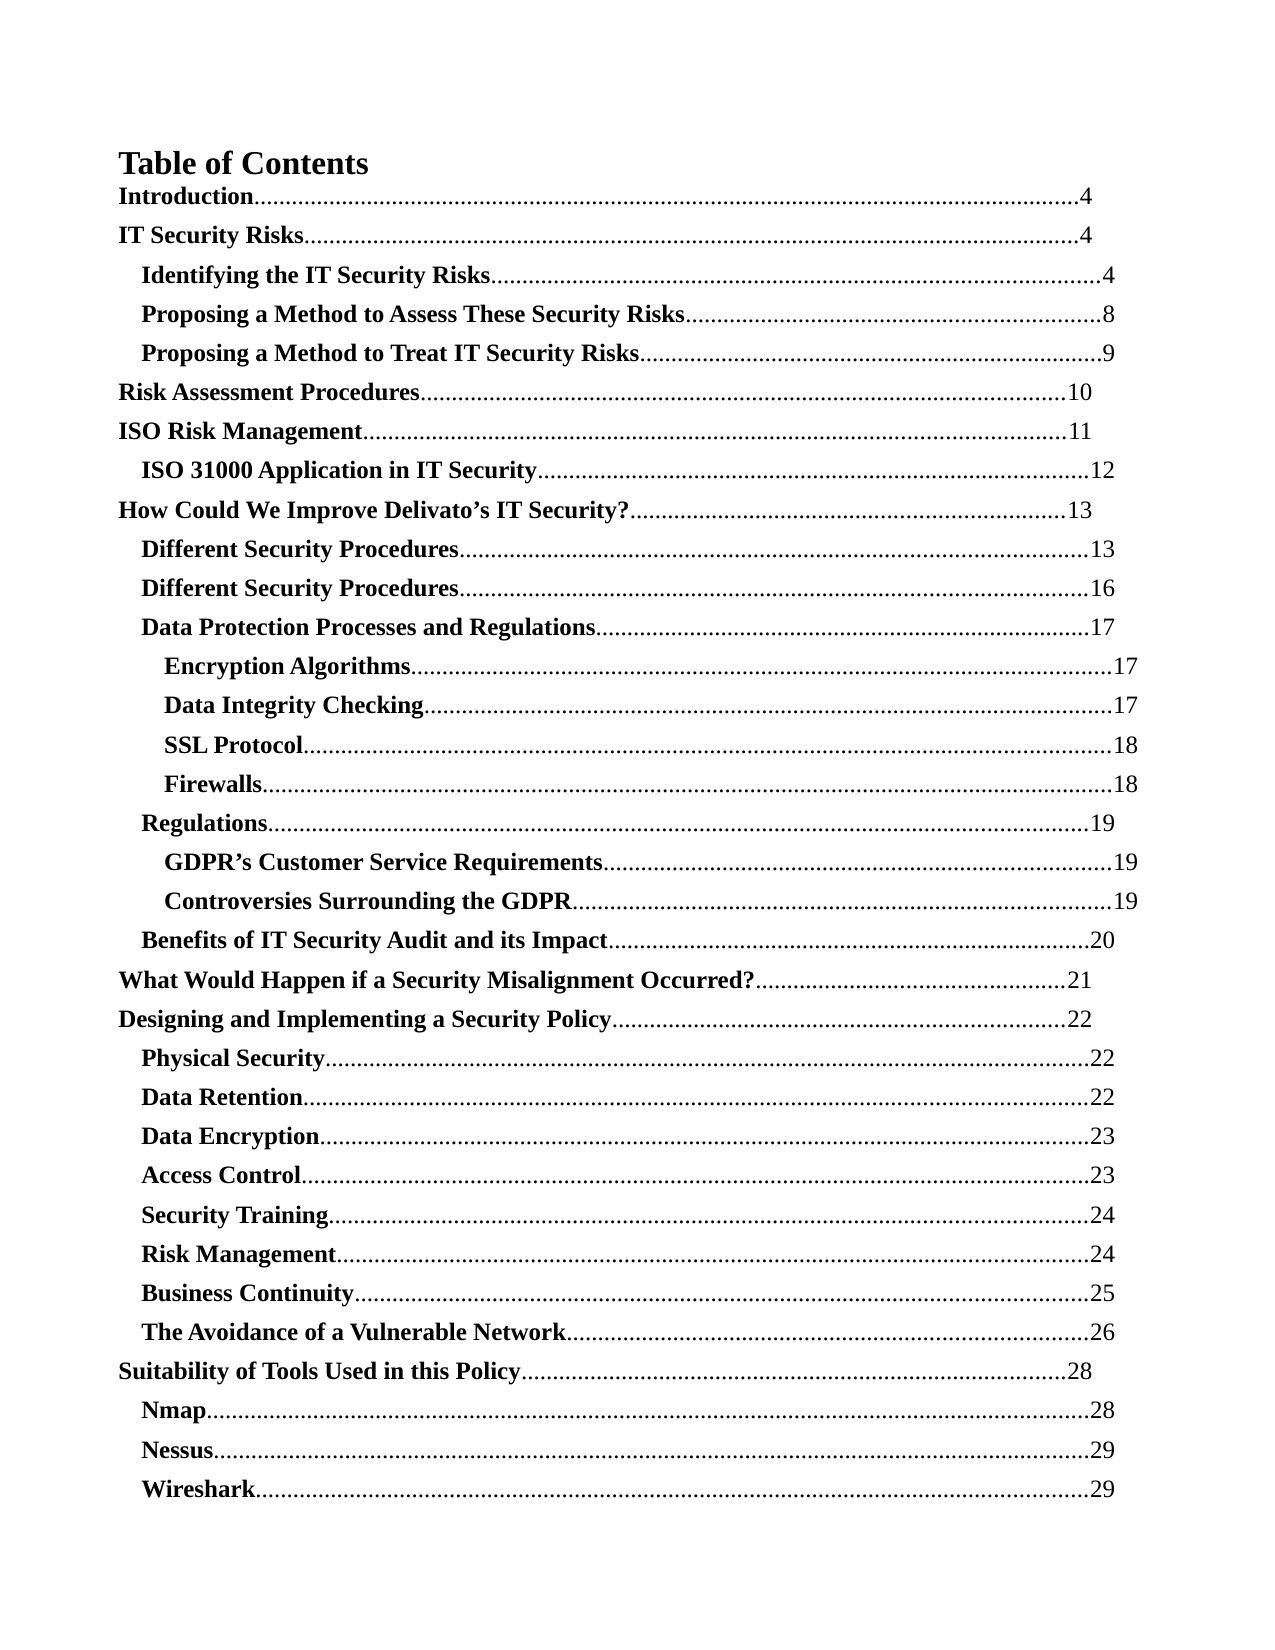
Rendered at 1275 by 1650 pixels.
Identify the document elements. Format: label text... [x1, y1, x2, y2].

text Proposing a Method to Assess These Security Risks 8 [141, 299, 1157, 328]
text Access Control 23 [141, 1161, 1157, 1189]
text Benefits of IT Security Audit and its Impact 20 [141, 926, 1157, 954]
text Business Continuity 25 [141, 1278, 1157, 1307]
text Data Retention 22 [141, 1082, 1157, 1111]
text Different Security Procedures 13 [141, 534, 1157, 563]
text Data Encryption 23 [141, 1121, 1157, 1150]
text Different Security Procedures 16 [141, 573, 1157, 602]
text How Could We Improve Delivato’s IT Security? 13 [118, 495, 1157, 523]
text SSL Protocol 18 [164, 730, 1157, 758]
text Identifying the IT Security Risks 4 [141, 260, 1157, 288]
text Controversies Surrounding the GDPR 19 [164, 886, 1157, 915]
text ISO 31000 Application in IT Security 12 [141, 456, 1157, 484]
text The Avoidance of a Vulnerable Network 26 [141, 1317, 1157, 1346]
text Proposing a Method to Treat IT Security Risks 9 [141, 338, 1157, 367]
text Risk Assessment Procedures 10 [118, 377, 1157, 406]
text Encryption Algorithms 17 [164, 651, 1157, 680]
text ISO Risk Management 11 [118, 416, 1157, 445]
text Nessus 29 [141, 1435, 1157, 1463]
text Physical Security 22 [141, 1043, 1157, 1072]
text GDPR’s Customer Service Requirements 19 [164, 847, 1157, 876]
text Designing and Implementing a Security Policy 22 [118, 1004, 1157, 1033]
text Suitability of Tools Used in this Policy 28 [118, 1356, 1157, 1385]
text Data Integrity Checking 17 [164, 691, 1157, 719]
text Data Protection Processes and Regulations 17 [141, 612, 1157, 641]
text Risk Management 24 [141, 1239, 1157, 1268]
text Firewalls 18 [164, 769, 1157, 798]
subtitle Table of Contents [118, 143, 1157, 181]
text Nmap 28 [141, 1396, 1157, 1424]
text IT Security Risks 4 [118, 221, 1157, 249]
text Wireshark 29 [141, 1474, 1157, 1503]
text Introduction 4 [118, 181, 1157, 210]
text Regulations 19 [141, 808, 1157, 837]
text Security Training 24 [141, 1200, 1157, 1228]
text What Would Happen if a Security Misalignment Occurred? 21 [118, 965, 1157, 993]
